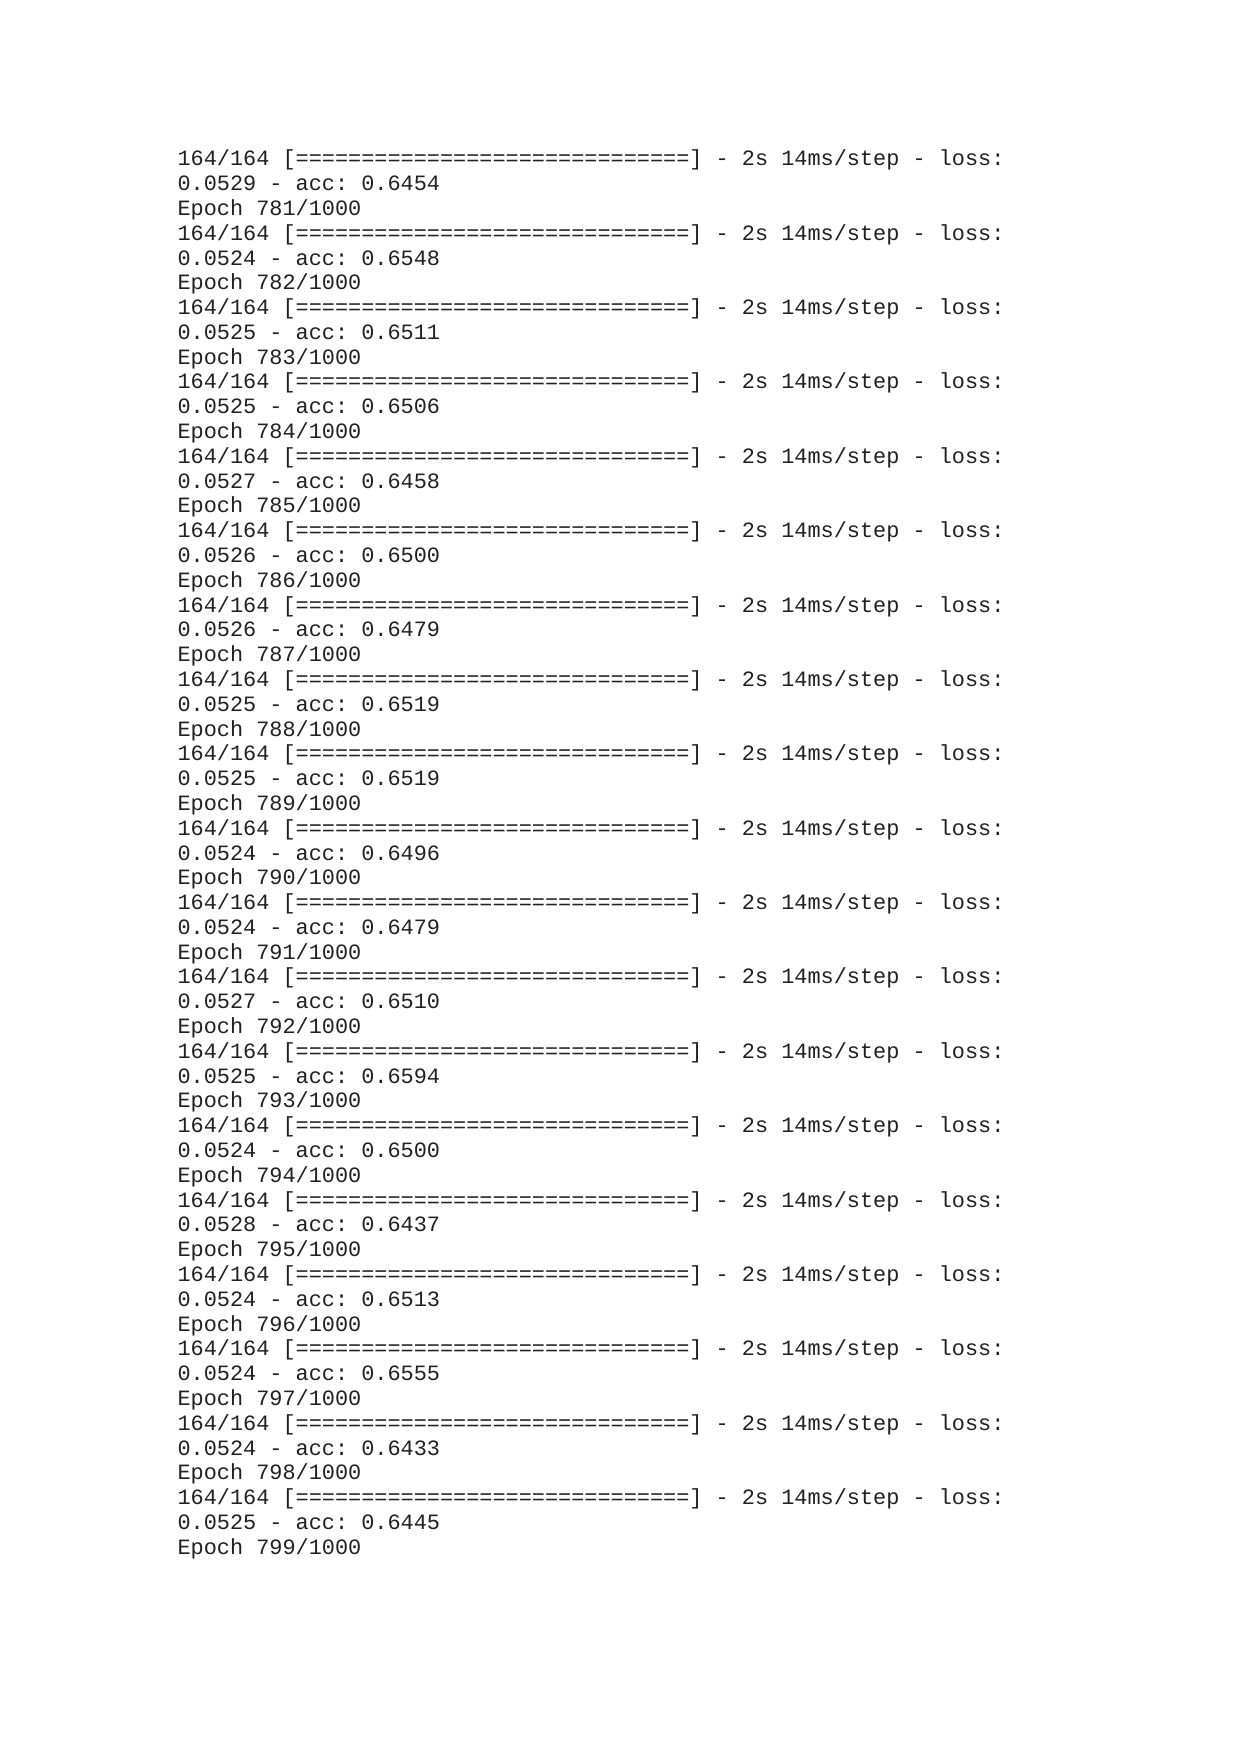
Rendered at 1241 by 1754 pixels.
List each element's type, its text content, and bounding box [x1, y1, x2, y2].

text 164/164 [==============================] - 2s 14ms/step - loss: 0.0525 - acc: 0.6594 [177, 1040, 1063, 1090]
text 164/164 [==============================] - 2s 14ms/step - loss: 0.0524 - acc: 0.6496 [177, 817, 1063, 867]
text 164/164 [==============================] - 2s 14ms/step - loss: 0.0524 - acc: 0.6479 [177, 891, 1063, 941]
text Epoch 782/1000 [177, 272, 1063, 296]
text 164/164 [==============================] - 2s 14ms/step - loss: 0.0524 - acc: 0.6555 [177, 1338, 1063, 1387]
text Epoch 783/1000 [177, 346, 1063, 371]
text 164/164 [==============================] - 2s 14ms/step - loss: 0.0524 - acc: 0.6513 [177, 1263, 1063, 1313]
text 164/164 [==============================] - 2s 14ms/step - loss: 0.0527 - acc: 0.6458 [177, 445, 1063, 495]
text 164/164 [==============================] - 2s 14ms/step - loss: 0.0525 - acc: 0.6519 [177, 743, 1063, 792]
text Epoch 789/1000 [177, 792, 1063, 817]
text Epoch 791/1000 [177, 941, 1063, 966]
text Epoch 788/1000 [177, 718, 1063, 743]
text 164/164 [==============================] - 2s 14ms/step - loss: 0.0529 - acc: 0.6454 [177, 148, 1063, 197]
text 164/164 [==============================] - 2s 14ms/step - loss: 0.0524 - acc: 0.6548 [177, 222, 1063, 272]
text Epoch 785/1000 [177, 495, 1063, 519]
text 164/164 [==============================] - 2s 14ms/step - loss: 0.0525 - acc: 0.6519 [177, 668, 1063, 718]
text 164/164 [==============================] - 2s 14ms/step - loss: 0.0526 - acc: 0.6500 [177, 519, 1063, 569]
text Epoch 786/1000 [177, 569, 1063, 594]
text Epoch 793/1000 [177, 1090, 1063, 1114]
text Epoch 796/1000 [177, 1313, 1063, 1338]
text 164/164 [==============================] - 2s 14ms/step - loss: 0.0525 - acc: 0.6511 [177, 296, 1063, 346]
text 164/164 [==============================] - 2s 14ms/step - loss: 0.0525 - acc: 0.6506 [177, 371, 1063, 420]
text Epoch 781/1000 [177, 197, 1063, 222]
text Epoch 784/1000 [177, 420, 1063, 445]
text 164/164 [==============================] - 2s 14ms/step - loss: 0.0524 - acc: 0.6500 [177, 1114, 1063, 1164]
text Epoch 792/1000 [177, 1015, 1063, 1040]
text Epoch 787/1000 [177, 643, 1063, 668]
text Epoch 790/1000 [177, 867, 1063, 891]
text 164/164 [==============================] - 2s 14ms/step - loss: 0.0525 - acc: 0.6445 [177, 1486, 1063, 1536]
text Epoch 799/1000 [177, 1536, 1063, 1561]
text 164/164 [==============================] - 2s 14ms/step - loss: 0.0528 - acc: 0.6437 [177, 1189, 1063, 1238]
text 164/164 [==============================] - 2s 14ms/step - loss: 0.0524 - acc: 0.6433 [177, 1412, 1063, 1462]
text 164/164 [==============================] - 2s 14ms/step - loss: 0.0527 - acc: 0.6510 [177, 966, 1063, 1015]
text 164/164 [==============================] - 2s 14ms/step - loss: 0.0526 - acc: 0.6479 [177, 594, 1063, 643]
text Epoch 794/1000 [177, 1164, 1063, 1189]
text Epoch 795/1000 [177, 1238, 1063, 1263]
text Epoch 797/1000 [177, 1387, 1063, 1412]
text Epoch 798/1000 [177, 1462, 1063, 1486]
